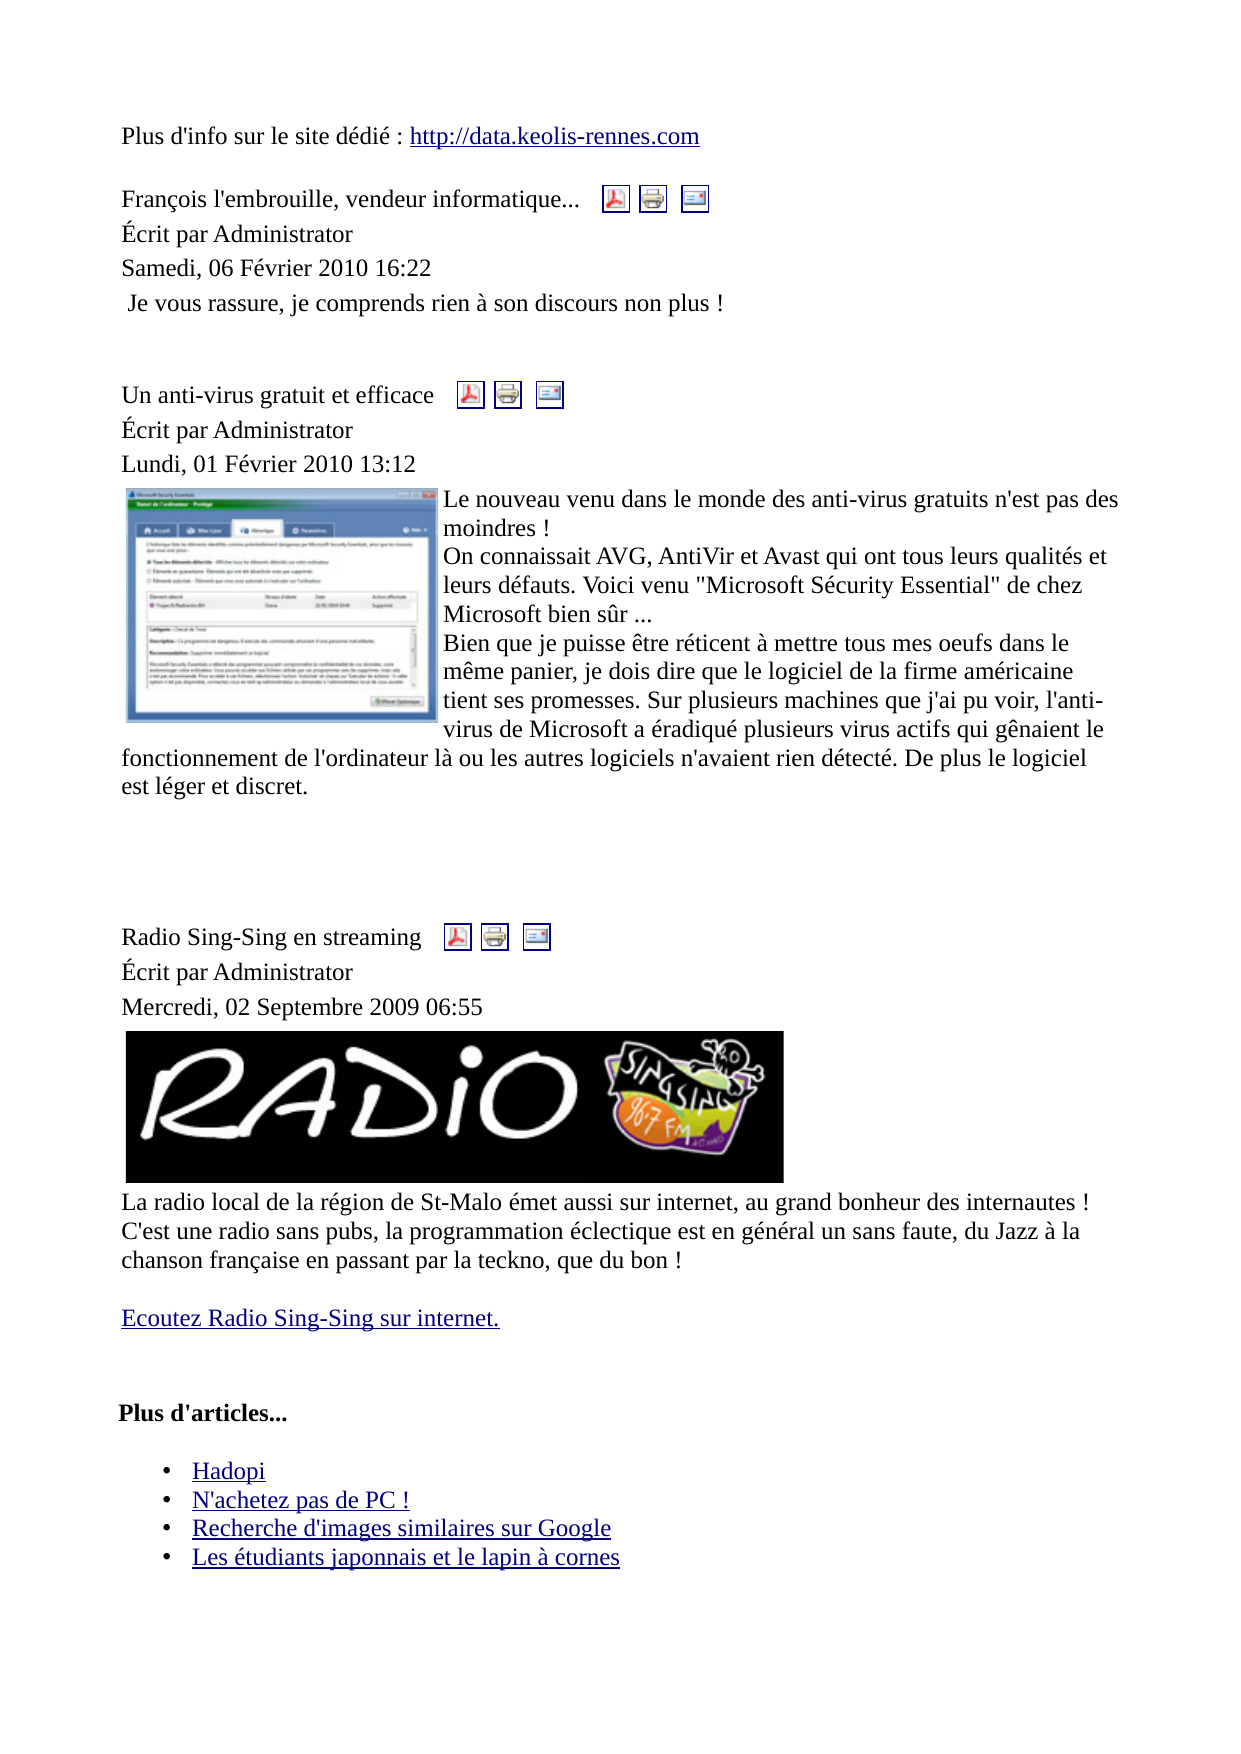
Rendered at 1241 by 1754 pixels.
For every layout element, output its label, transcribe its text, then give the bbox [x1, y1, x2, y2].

table_header Un anti-virus gratuit et efficace [118, 377, 451, 412]
table_cell [118, 1393, 1122, 1398]
table_header [596, 181, 633, 216]
table_cell Plus d'info sur le site dédié : http://data.keolis-rennes.com [118, 118, 1122, 153]
picture [458, 382, 483, 407]
table_cell Mercredi, 02 Septembre 2009 06:55 [118, 989, 1122, 1023]
table_header [475, 920, 512, 954]
table_cell Lundi, 01 Février 2010 13:12 [118, 446, 1122, 481]
picture [125, 1031, 784, 1183]
table_header Écrit par Administrator [118, 954, 1122, 989]
picture [524, 925, 549, 949]
table_header François l'embrouille, vendeur informatique... [118, 181, 596, 216]
table_header [512, 920, 553, 954]
picture [537, 382, 562, 407]
table_header [118, 1364, 1122, 1393]
table_cell Plus d'articles... Hadopi N'achetez pas de PC ! Recherche d'images similaires sur Google Les étudiants japonnais et le lapin à cornes [118, 1398, 1122, 1600]
table_cell Le nouveau venu dans le monde des anti-virus gratuits n'est pas des moindres ! On connaissait AVG, AntiVir et Avast qui ont tous leurs qualités et leurs défauts. Voici venu "Microsoft Sécurity Essential" de chez Microsoft bien sûr ... Bien que je puisse être réticent à mettre tous mes oeufs dans le même panier, je dois dire que le logiciel de la firme américaine tient ses promesses. Sur plusieurs machines que j'ai pu voir, l'anti-virus de Microsoft a éradiqué plusieurs virus actifs qui gênaient le fonctionnement de l'ordinateur là ou les autres logiciels n'avaient rien détecté. De plus le logiciel est léger et discret. [118, 481, 1122, 891]
table_header [670, 181, 712, 216]
picture [641, 186, 666, 211]
table_header [118, 153, 1122, 412]
picture [445, 925, 470, 949]
table_header [633, 181, 670, 216]
picture [683, 186, 708, 211]
table_header [525, 377, 567, 412]
picture [125, 488, 439, 723]
picture [496, 382, 520, 407]
table_header Écrit par Administrator [118, 412, 1122, 446]
picture [604, 186, 629, 211]
picture [482, 925, 507, 949]
table_header [451, 377, 488, 412]
table_cell Je vous rassure, je comprends rien à son discours non plus ! [118, 285, 836, 348]
table_header Radio Sing-Sing en streaming [118, 920, 437, 954]
table_cell Samedi, 06 Février 2010 16:22 [118, 251, 836, 285]
table_header [118, 891, 1122, 954]
table_cell La radio local de la région de St-Malo émet aussi sur internet, au grand bonheur des internautes ! C'est une radio sans pubs, la programmation éclectique est en général un sans faute, du Jazz à la chanson française en passant par la teckno, que du bon ! Ecoutez Radio Sing-Sing sur internet. [118, 1023, 1122, 1364]
table_header [438, 920, 474, 954]
table_header [488, 377, 525, 412]
table_header Écrit par Administrator [118, 216, 836, 251]
